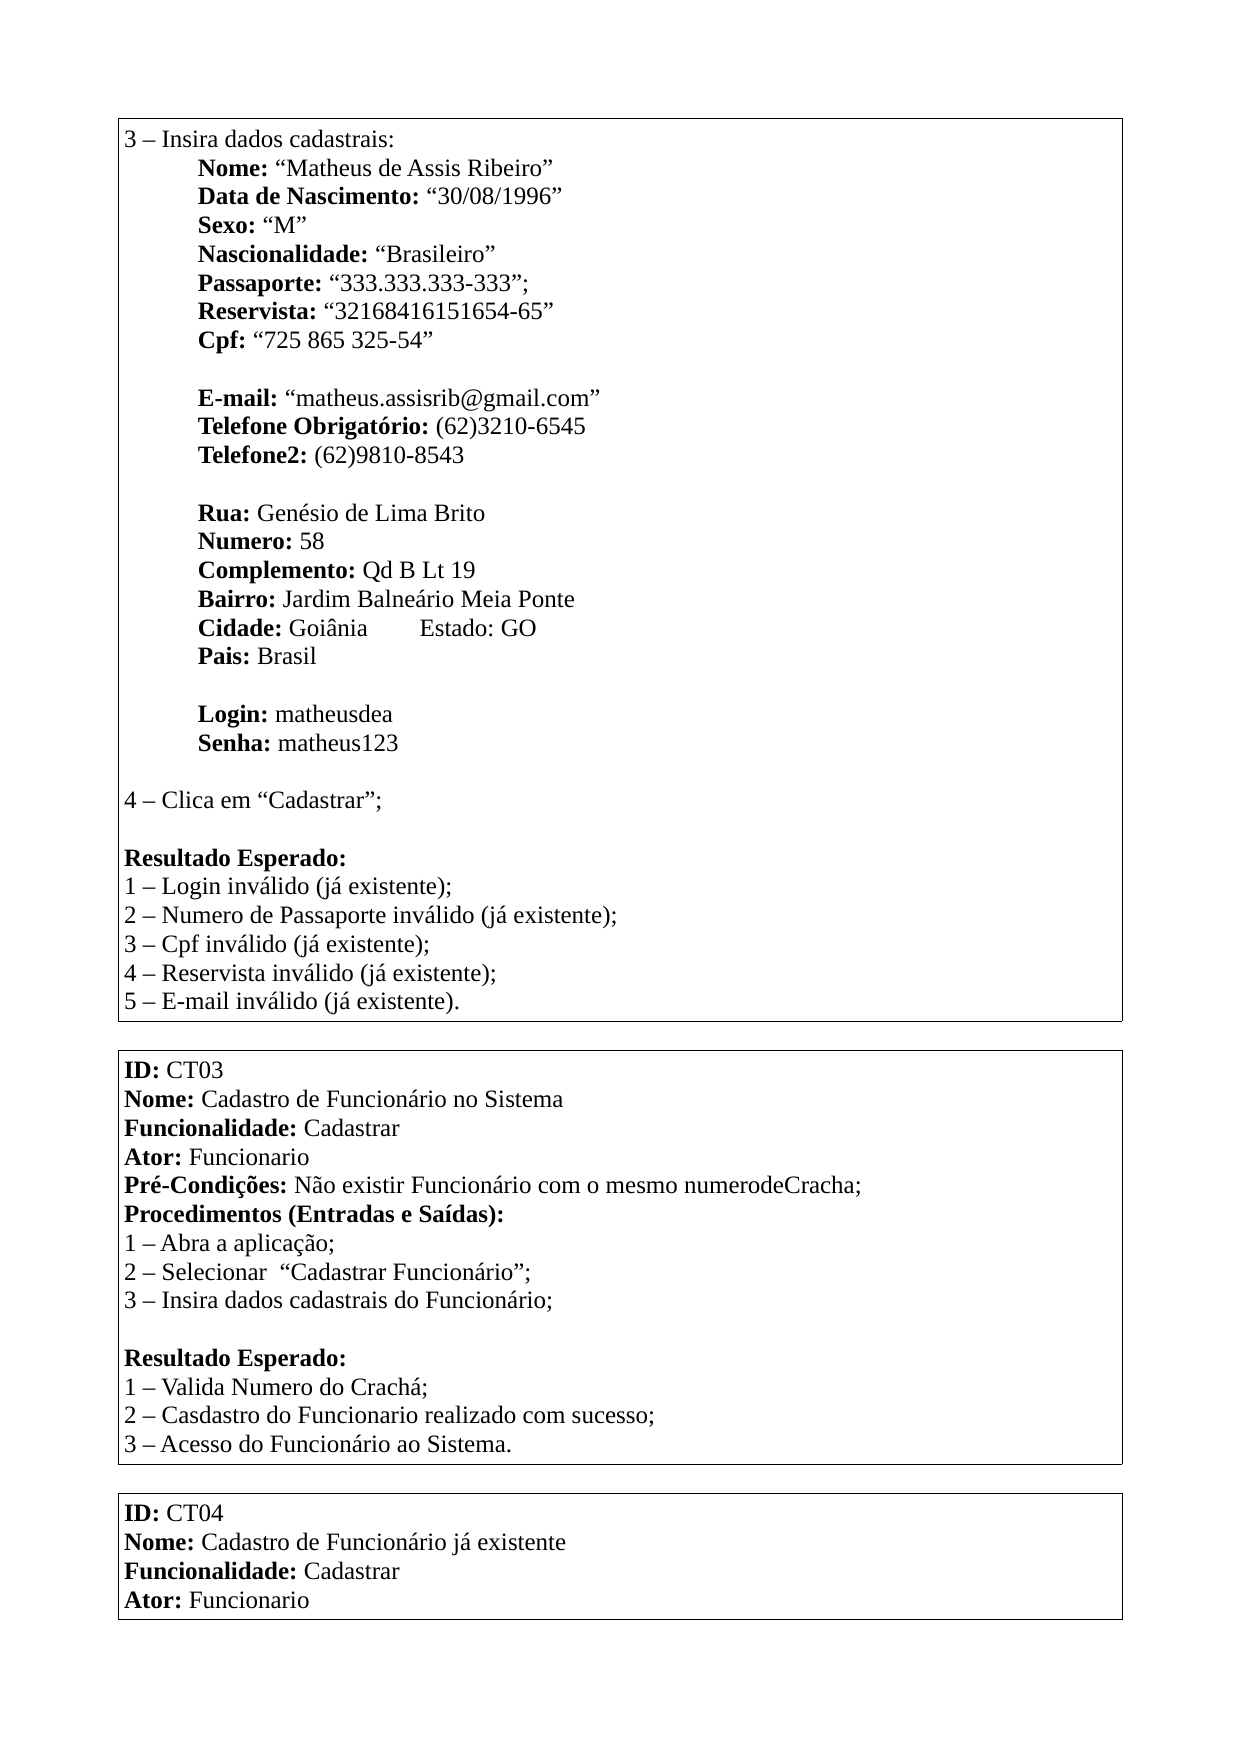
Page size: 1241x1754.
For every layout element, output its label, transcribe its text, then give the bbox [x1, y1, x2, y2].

table_header 3 – Insira dados cadastrais: Nome: “Matheus de Assis Ribeiro” Data de Nascimento: “30/08/1996” Sexo: “M” Nascionalidade: “Brasileiro” Passaporte: “333.333.333-333”; Reservista: “32168416151654-65” Cpf: “725 865 325-54” E-mail: “matheus.assisrib@gmail.com” Telefone Obrigatório: (62)3210-6545 Telefone2: (62)9810-8543 Rua: Genésio de Lima Brito Numero: 58 Complemento: Qd B Lt 19 Bairro: Jardim Balneário Meia Ponte Cidade: Goiânia Estado: GO Pais: Brasil Login: matheusdea Senha: matheus123 4 – Clica em “Cadastrar”; Resultado Esperado: 1 – Login inválido (já existente); 2 – Numero de Passaporte inválido (já existente); 3 – Cpf inválido (já existente); 4 – Reservista inválido (já existente); 5 – E-mail inválido (já existente). [119, 119, 1122, 1021]
table_header ID: CT03 Nome: Cadastro de Funcionário no Sistema Funcionalidade: Cadastrar Ator: Funcionario Pré-Condições: Não existir Funcionário com o mesmo numerodeCracha; Procedimentos (Entradas e Saídas): 1 – Abra a aplicação; 2 – Selecionar “Cadastrar Funcionário”; 3 – Insira dados cadastrais do Funcionário; Resultado Esperado: 1 – Valida Numero do Crachá; 2 – Casdastro do Funcionario realizado com sucesso; 3 – Acesso do Funcionário ao Sistema. [119, 1051, 1122, 1464]
table_header ID: CT04 Nome: Cadastro de Funcionário já existente Funcionalidade: Cadastrar Ator: Funcionario [119, 1494, 1122, 1619]
